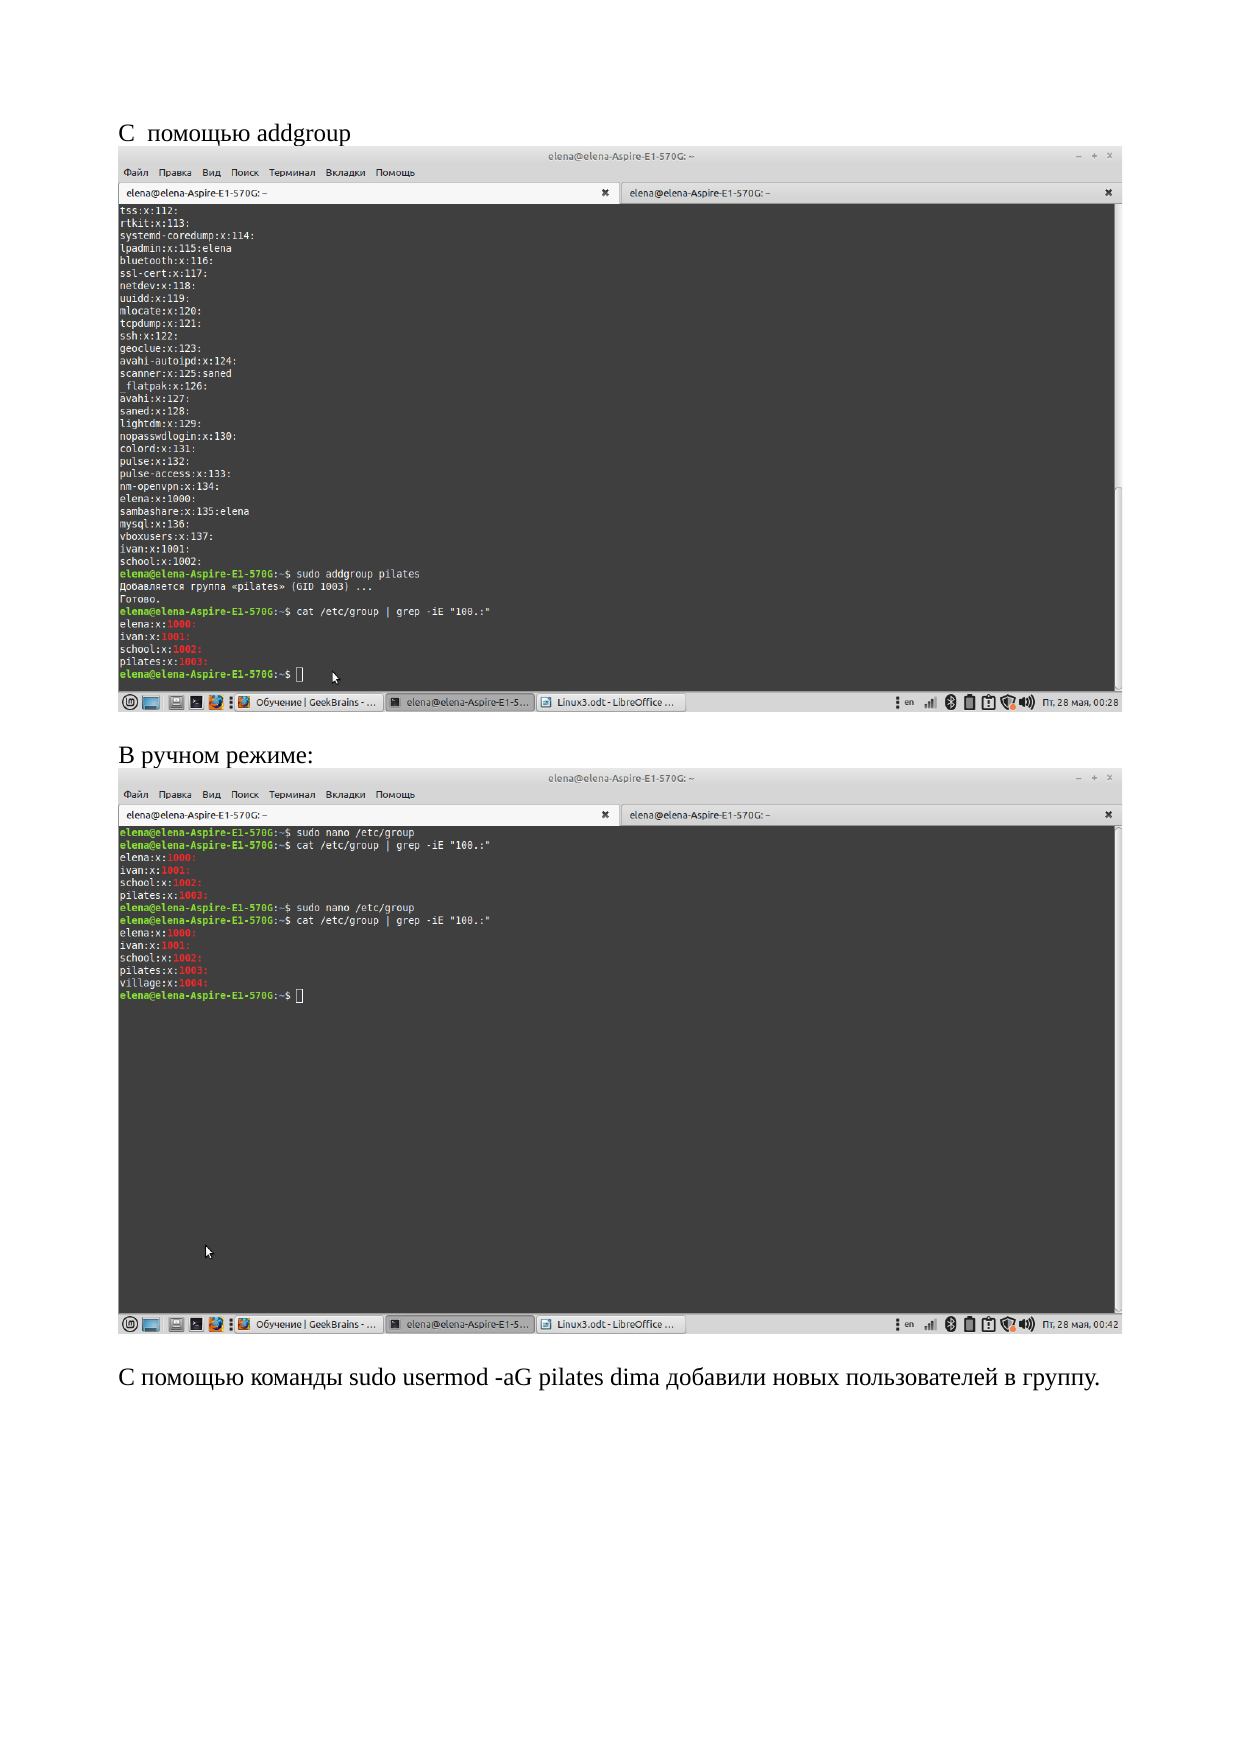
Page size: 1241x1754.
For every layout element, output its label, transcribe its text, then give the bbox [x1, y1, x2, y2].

text C помощью addgroup [118, 118, 1122, 146]
picture [118, 146, 1123, 712]
text С помощью команды sudo usermod -aG pilates dima добавили новых пользователей в группу. [118, 1362, 1122, 1391]
text В ручном режиме: [118, 740, 1122, 768]
picture [118, 768, 1123, 1334]
